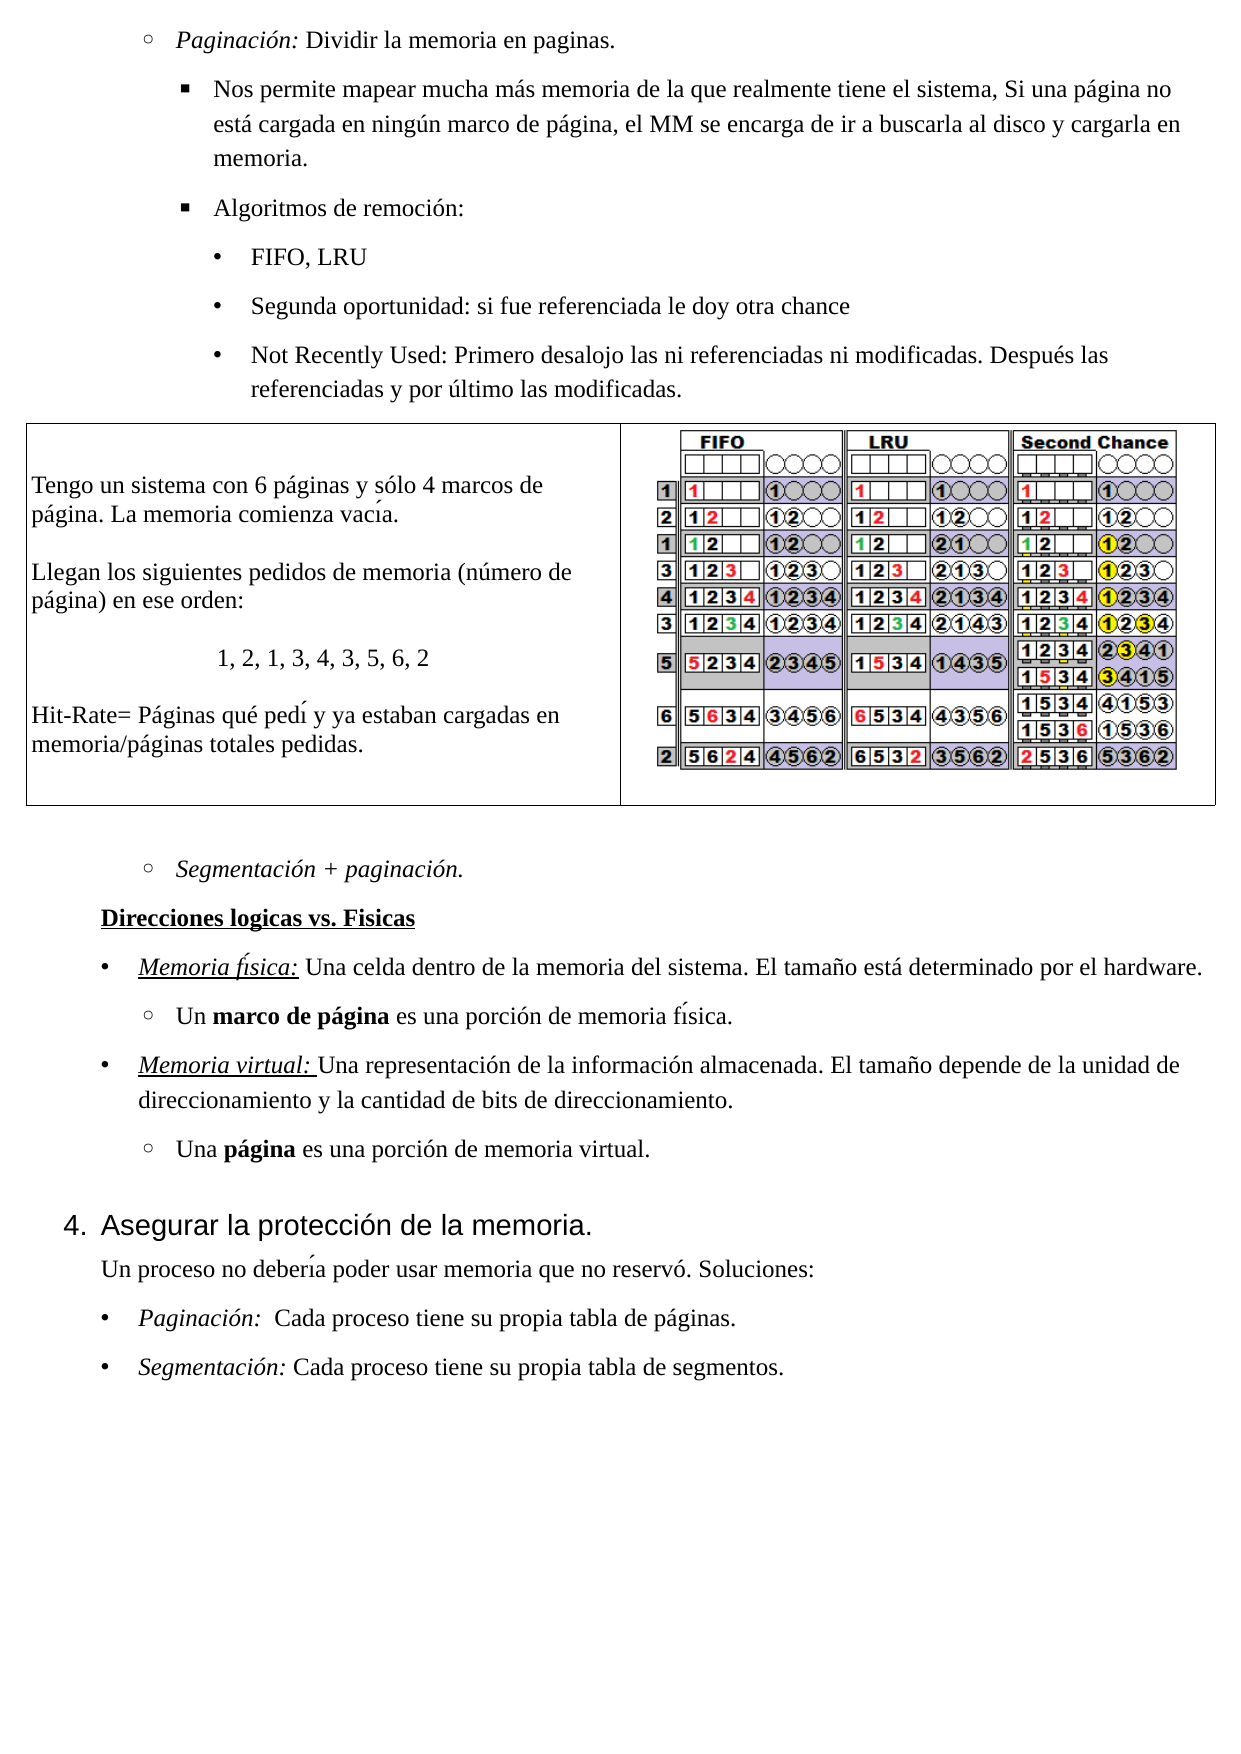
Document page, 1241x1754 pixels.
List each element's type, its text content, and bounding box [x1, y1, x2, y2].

list Un marco de página es una porción de memoria fı́sica. [138, 1001, 1215, 1030]
subtitle Asegurar la protección de la memoria. [63, 1208, 1215, 1241]
list FIFO, LRU [213, 242, 1215, 270]
list Nos permite mapear mucha más memoria de la que realmente tiene el sistema, Si una página no está cargada en ningún marco de página, el MM se encarga de ir a buscarla al disco y cargarla en memoria. [176, 74, 1215, 172]
list Una página es una porción de memoria virtual. [138, 1134, 1215, 1163]
table_header [621, 424, 1215, 805]
list Paginación: Dividir la memoria en paginas. [138, 26, 1215, 54]
list Memoria virtual: Una representación de la información almacenada. El tamaño depende de la unidad de direccionamiento y la cantidad de bits de direccionamiento. [101, 1050, 1215, 1113]
list Memoria fı́sica: Una celda dentro de la memoria del sistema. El tamaño está determinado por el hardware. [101, 952, 1215, 981]
list Not Recently Used: Primero desalojo las ni referenciadas ni modificadas. Después las referenciadas y por último las modificadas. [213, 340, 1215, 403]
table_header Tengo un sistema con 6 páginas y sólo 4 marcos de página. La memoria comienza vacı́a. Llegan los siguientes pedidos de memoria (número de página) en ese orden: 1, 2, 1, 3, 4, 3, 5, 6, 2 Hit-Rate= Páginas qué pedı́ y ya estaban cargadas en memoria/páginas totales pedidas. [27, 424, 620, 805]
list Un proceso no deberı́a poder usar memoria que no reservó. Soluciones: [63, 1254, 1215, 1283]
list Segmentación: Cada proceso tiene su propia tabla de segmentos. [101, 1352, 1215, 1381]
list Segmentación + paginación. [138, 854, 1215, 883]
list Paginación: Cada proceso tiene su propia tabla de páginas. [101, 1303, 1215, 1332]
picture [656, 429, 1178, 771]
list Segunda oportunidad: si fue referenciada le doy otra chance [213, 291, 1215, 319]
list Direcciones logicas vs. Fisicas [63, 903, 1215, 932]
list Algoritmos de remoción: [176, 193, 1215, 221]
